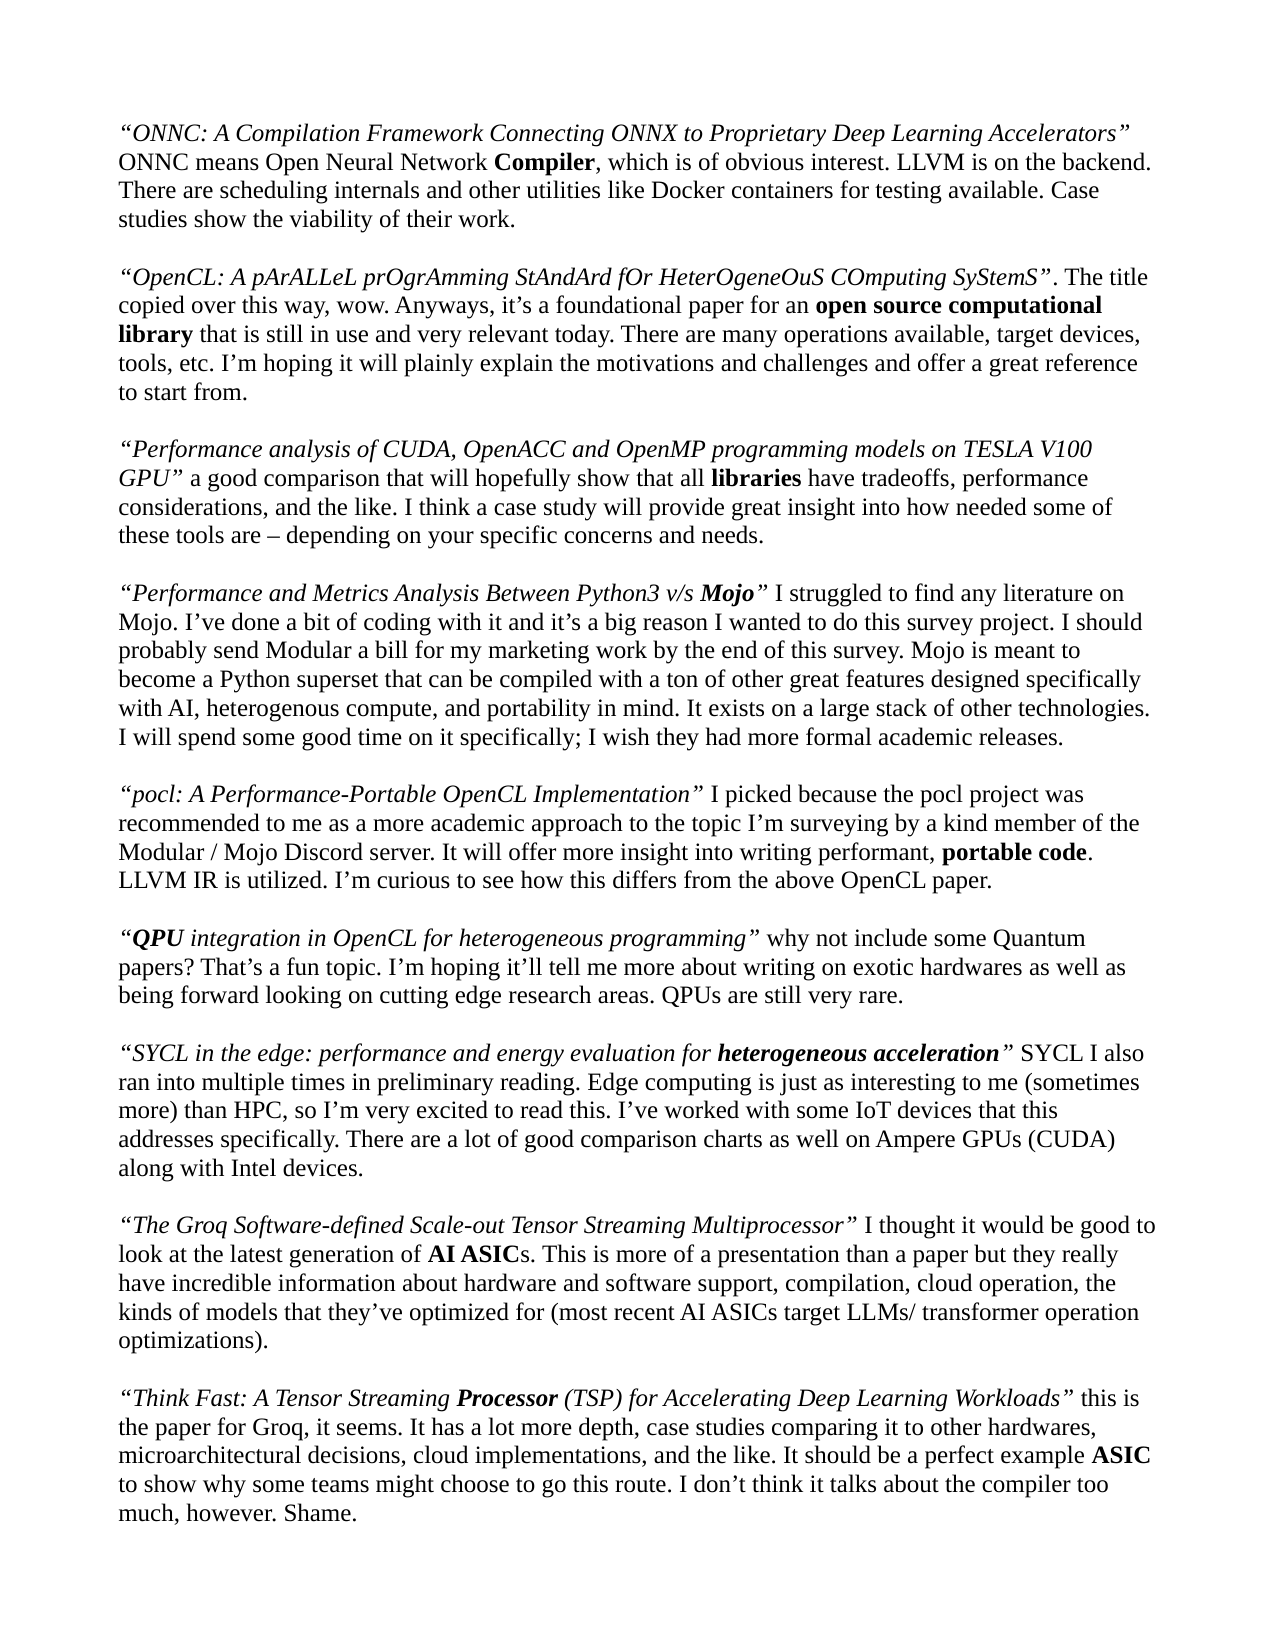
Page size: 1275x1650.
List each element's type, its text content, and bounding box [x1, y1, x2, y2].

text “The Groq Software-defined Scale-out Tensor Streaming Multiprocessor” I thought it would be good to look at the latest generation of AI ASICs. This is more of a presentation than a paper but they really have incredible information about hardware and software support, compilation, cloud operation, the kinds of models that they’ve optimized for (most recent AI ASICs target LLMs/ transformer operation optimizations). [118, 1211, 1157, 1354]
text “Think Fast: A Tensor Streaming Processor (TSP) for Accelerating Deep Learning Workloads” this is the paper for Groq, it seems. It has a lot more depth, case studies comparing it to other hardwares, microarchitectural decisions, cloud implementations, and the like. It should be a perfect example ASIC to show why some teams might choose to go this route. I don’t think it talks about the compiler too much, however. Shame. [118, 1383, 1157, 1527]
text “QPU integration in OpenCL for heterogeneous programming” why not include some Quantum papers? That’s a fun topic. I’m hoping it’ll tell me more about writing on exotic hardwares as well as being forward looking on cutting edge research areas. QPUs are still very rare. [118, 923, 1157, 1009]
text “Performance analysis of CUDA, OpenACC and OpenMP programming models on TESLA V100 GPU” a good comparison that will hopefully show that all libraries have tradeoffs, performance considerations, and the like. I think a case study will provide great insight into how needed some of these tools are – depending on your specific concerns and needs. [118, 434, 1157, 549]
text “OpenCL: A pArALLeL prOgrAmming StAndArd fOr HeterOgeneOuS COmputing SyStemS”. The title copied over this way, wow. Anyways, it’s a foundational paper for an open source computational library that is still in use and very relevant today. There are many operations available, target devices, tools, etc. I’m hoping it will plainly explain the motivations and challenges and offer a great reference to start from. [118, 262, 1157, 406]
text “Performance and Metrics Analysis Between Python3 v/s Mojo” I struggled to find any literature on Mojo. I’ve done a bit of coding with it and it’s a big reason I wanted to do this survey project. I should probably send Modular a bill for my marketing work by the end of this survey. Mojo is meant to become a Python superset that can be compiled with a ton of other great features designed specifically with AI, heterogenous compute, and portability in mind. It exists on a large stack of other technologies. I will spend some good time on it specifically; I wish they had more formal academic releases. [118, 578, 1157, 751]
text “ONNC: A Compilation Framework Connecting ONNX to Proprietary Deep Learning Accelerators” ONNC means Open Neural Network Compiler, which is of obvious interest. LLVM is on the backend. There are scheduling internals and other utilities like Docker containers for testing available. Case studies show the viability of their work. [118, 118, 1157, 233]
text “SYCL in the edge: performance and energy evaluation for heterogeneous acceleration” SYCL I also ran into multiple times in preliminary reading. Edge computing is just as interesting to me (sometimes more) than HPC, so I’m very excited to read this. I’ve worked with some IoT devices that this addresses specifically. There are a lot of good comparison charts as well on Ampere GPUs (CUDA) along with Intel devices. [118, 1038, 1157, 1182]
text “pocl: A Performance-Portable OpenCL Implementation” I picked because the pocl project was recommended to me as a more academic approach to the topic I’m surveying by a kind member of the Modular / Mojo Discord server. It will offer more insight into writing performant, portable code. LLVM IR is utilized. I’m curious to see how this differs from the above OpenCL paper. [118, 779, 1157, 894]
